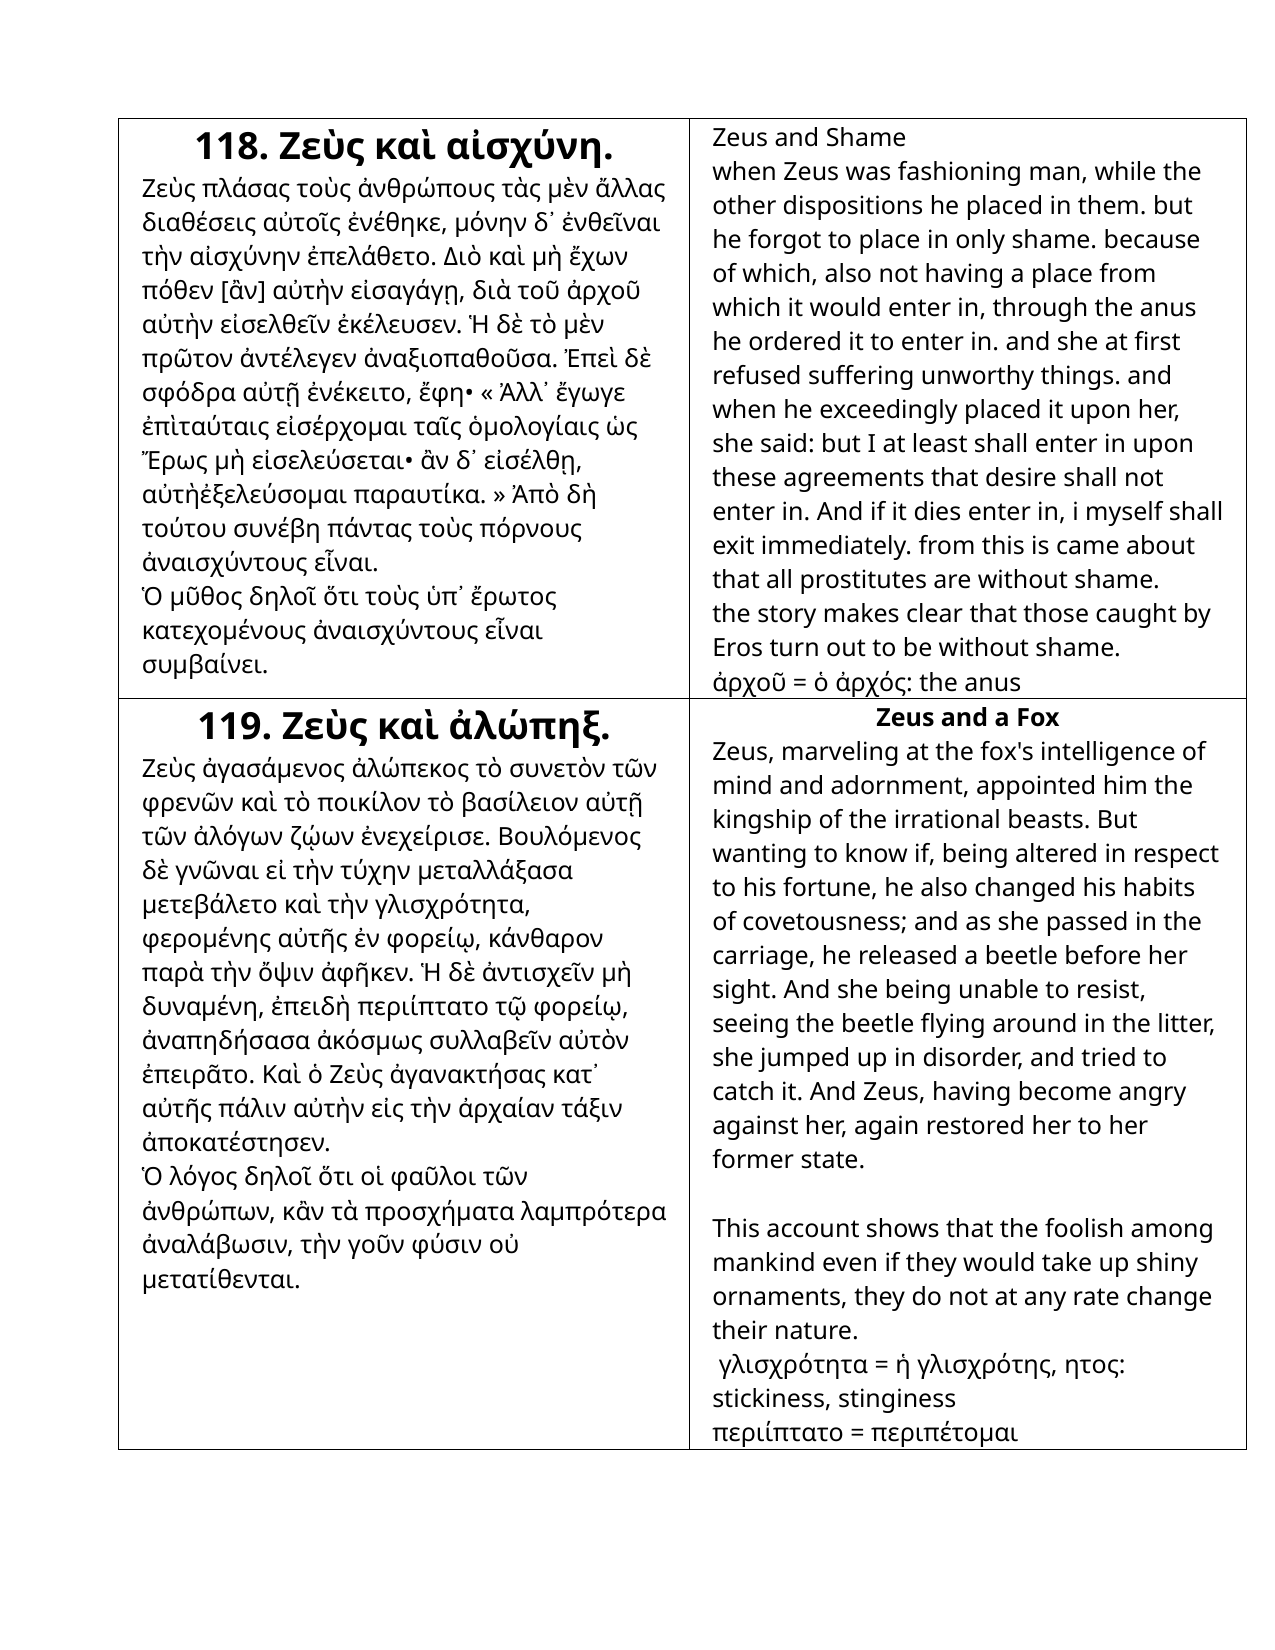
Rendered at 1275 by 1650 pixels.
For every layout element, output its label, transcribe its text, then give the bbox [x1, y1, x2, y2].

table_cell 118. Ζεὺς καὶ αἰσχύνη. Ζεὺς πλάσας τοὺς ἀνθρώπους τὰς μὲν ἄλλας διαθέσεις αὐτοῖς ἐνέθηκε, μόνην δ᾿ ἐνθεῖναι τὴν αἰσχύνην ἐπελάθετο. Διὸ καὶ μὴ ἔχων πόθεν [ἂν] αὐτὴν εἰσαγάγῃ, διὰ τοῦ ἀρχοῦ αὐτὴν εἰσελθεῖν ἐκέλευσεν. Ἡ δὲ τὸ μὲν πρῶτον ἀντέλεγεν ἀναξιοπαθοῦσα. Ἐπεὶ δὲ σφόδρα αὐτῇ ἐνέκειτο, ἔφη• « Ἀλλ᾿ ἔγωγε ἐπὶταύταις εἰσέρχομαι ταῖς ὁμολογίαις ὡς Ἔρως μὴ εἰσελεύσεται• ἂν δ᾿ εἰσέλθῃ, αὐτὴἐξελεύσομαι παραυτίκα. » Ἀπὸ δὴ τούτου συνέβη πάντας τοὺς πόρνους ἀναισχύντους εἶναι. Ὁ μῦθος δηλοῖ ὅτι τοὺς ὑπ᾿ ἔρωτος κατεχομένους ἀναισχύντους εἶναι συμβαίνει. [119, 119, 689, 698]
table_cell Zeus and a Fox Zeus, marveling at the fox's intelligence of mind and adornment, appointed him the kingship of the irrational beasts. But wanting to know if, being altered in respect to his fortune, he also changed his habits of covetousness; and as she passed in the carriage, he released a beetle before her sight. And she being unable to resist, seeing the beetle flying around in the litter, she jumped up in disorder, and tried to catch it. And Zeus, having become angry against her, again restored her to her former state. This account shows that the foolish among mankind even if they would take up shiny ornaments, they do not at any rate change their nature. γλισχρότητα = ἡ γλισχρότης, ητος: stickiness, stinginess περιίπτατο = περιπέτομαι [690, 699, 1246, 1449]
table_cell 119. Ζεὺς καὶ ἀλώπηξ. Ζεὺς ἀγασάμενος ἀλώπεκος τὸ συνετὸν τῶν φρενῶν καὶ τὸ ποικίλον τὸ βασίλειον αὐτῇ τῶν ἀλόγων ζῴων ἐνεχείρισε. Βουλόμενος δὲ γνῶναι εἰ τὴν τύχην μεταλλάξασα μετεβάλετο καὶ τὴν γλισχρότητα, φερομένης αὐτῆς ἐν φορείῳ, κάνθαρον παρὰ τὴν ὄψιν ἀφῆκεν. Ἡ δὲ ἀντισχεῖν μὴ δυναμένη, ἐπειδὴ περιίπτατο τῷ φορείῳ, ἀναπηδήσασα ἀκόσμως συλλαβεῖν αὐτὸν ἐπειρᾶτο. Καὶ ὁ Ζεὺς ἀγανακτήσας κατ᾿ αὐτῆς πάλιν αὐτὴν εἰς τὴν ἀρχαίαν τάξιν ἀποκατέστησεν. Ὁ λόγος δηλοῖ ὅτι οἱ φαῦλοι τῶν ἀνθρώπων, κἂν τὰ προσχήματα λαμπρότερα ἀναλάβωσιν, τὴν γοῦν φύσιν οὐ μετατίθενται. [119, 699, 689, 1449]
table_cell Zeus and Shame when Zeus was fashioning man, while the other dispositions he placed in them. but he forgot to place in only shame. because of which, also not having a place from which it would enter in, through the anus he ordered it to enter in. and she at first refused suffering unworthy things. and when he exceedingly placed it upon her, she said: but I at least shall enter in upon these agreements that desire shall not enter in. And if it dies enter in, i myself shall exit immediately. from this is came about that all prostitutes are without shame. the story makes clear that those caught by Eros turn out to be without shame. ἀρχοῦ = ὁ ἀρχός: the anus [690, 119, 1246, 698]
